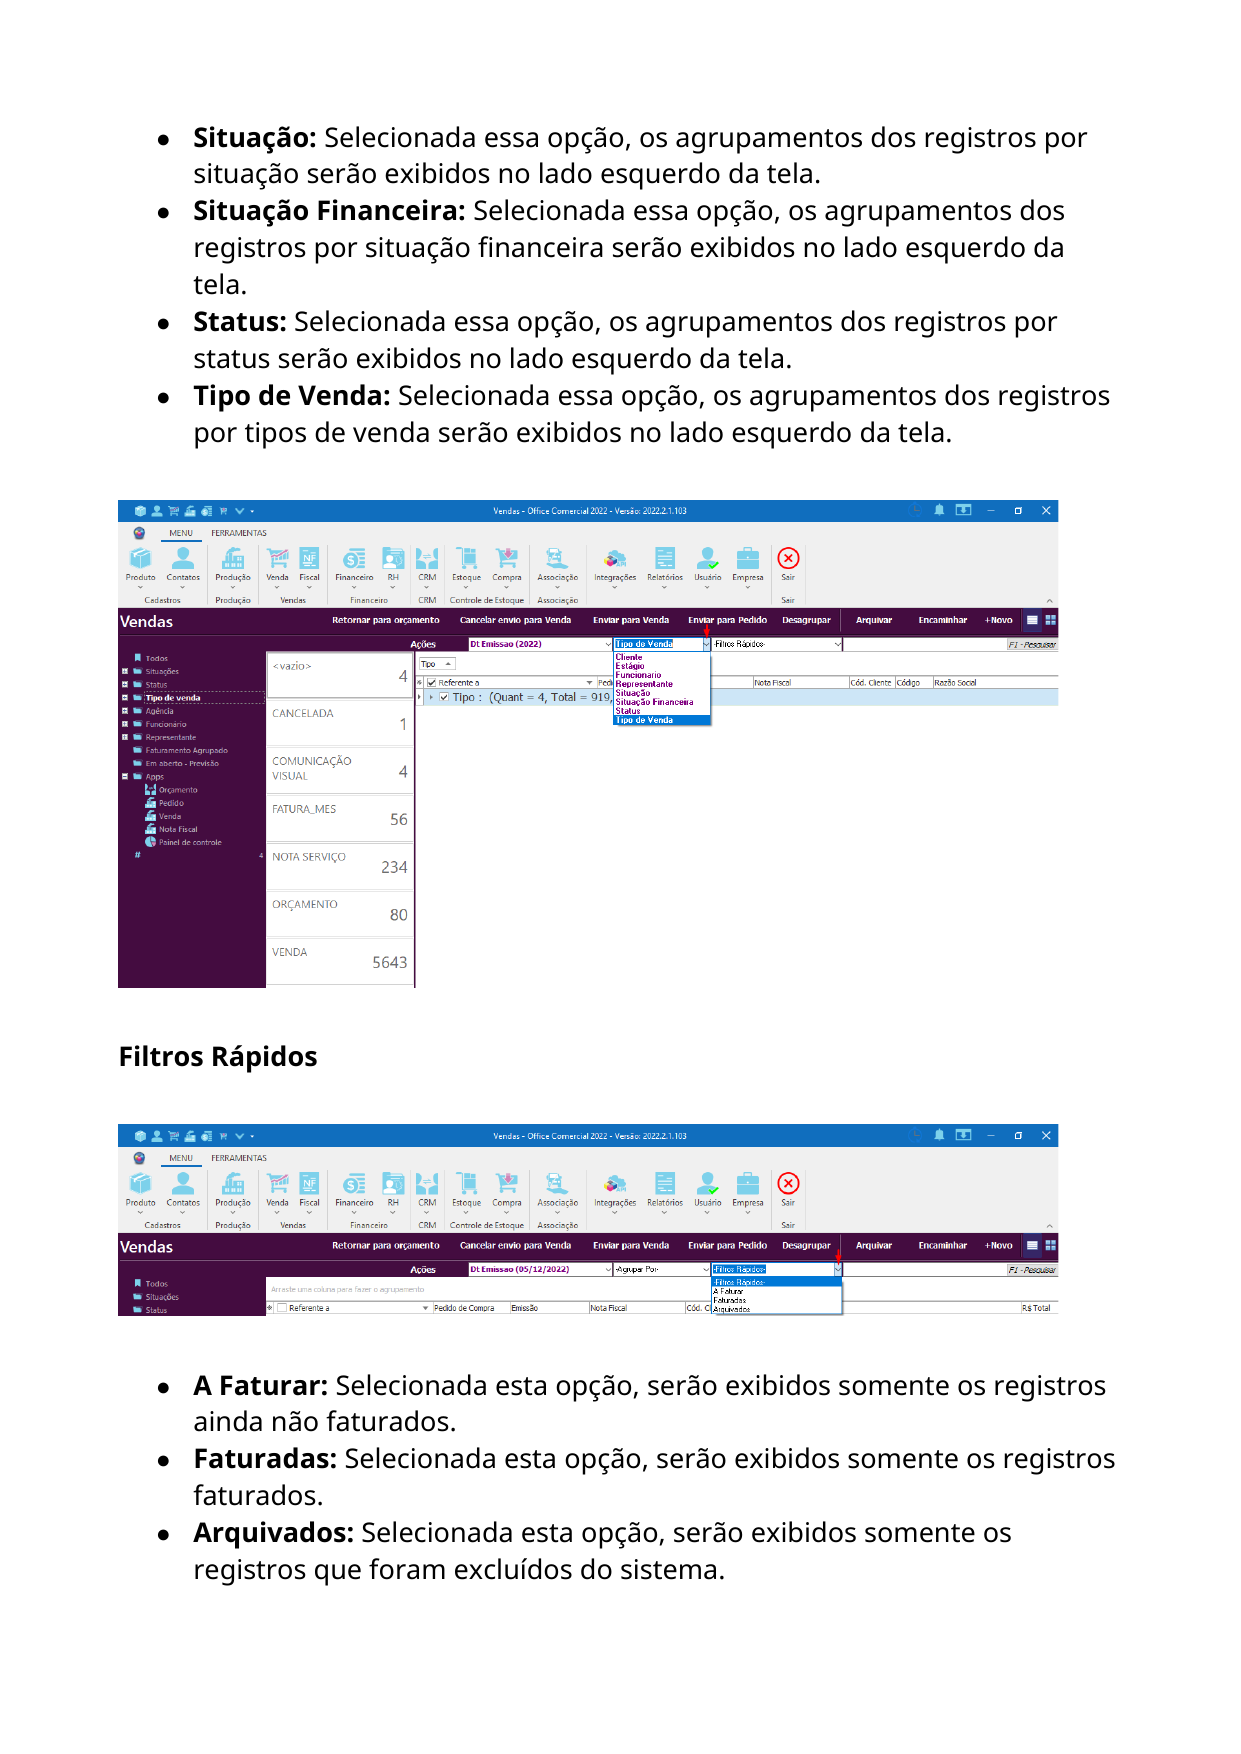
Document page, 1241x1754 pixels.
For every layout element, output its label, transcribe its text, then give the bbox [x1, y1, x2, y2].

list Tipo de Venda: Selecionada essa opção, os agrupamentos dos registros por tipos de venda serão exibidos no lado esquerdo da tela. [156, 376, 1122, 450]
list Arquivados: Selecionada esta opção, serão exibidos somente os registros que foram excluídos do sistema. [156, 1513, 1122, 1587]
list A Faturar: Selecionada esta opção, serão exibidos somente os registros ainda não faturados. [156, 1366, 1122, 1440]
text Filtros Rápidos [118, 1037, 1122, 1074]
list Situação: Selecionada essa opção, os agrupamentos dos registros por situação serão exibidos no lado esquerdo da tela. [156, 118, 1122, 192]
picture [118, 500, 1059, 988]
list Status: Selecionada essa opção, os agrupamentos dos registros por status serão exibidos no lado esquerdo da tela. [156, 302, 1122, 376]
list Faturadas: Selecionada esta opção, serão exibidos somente os registros faturados. [156, 1440, 1122, 1513]
list Situação Financeira: Selecionada essa opção, os agrupamentos dos registros por situação financeira serão exibidos no lado esquerdo da tela. [156, 192, 1122, 302]
picture [118, 1124, 1059, 1316]
